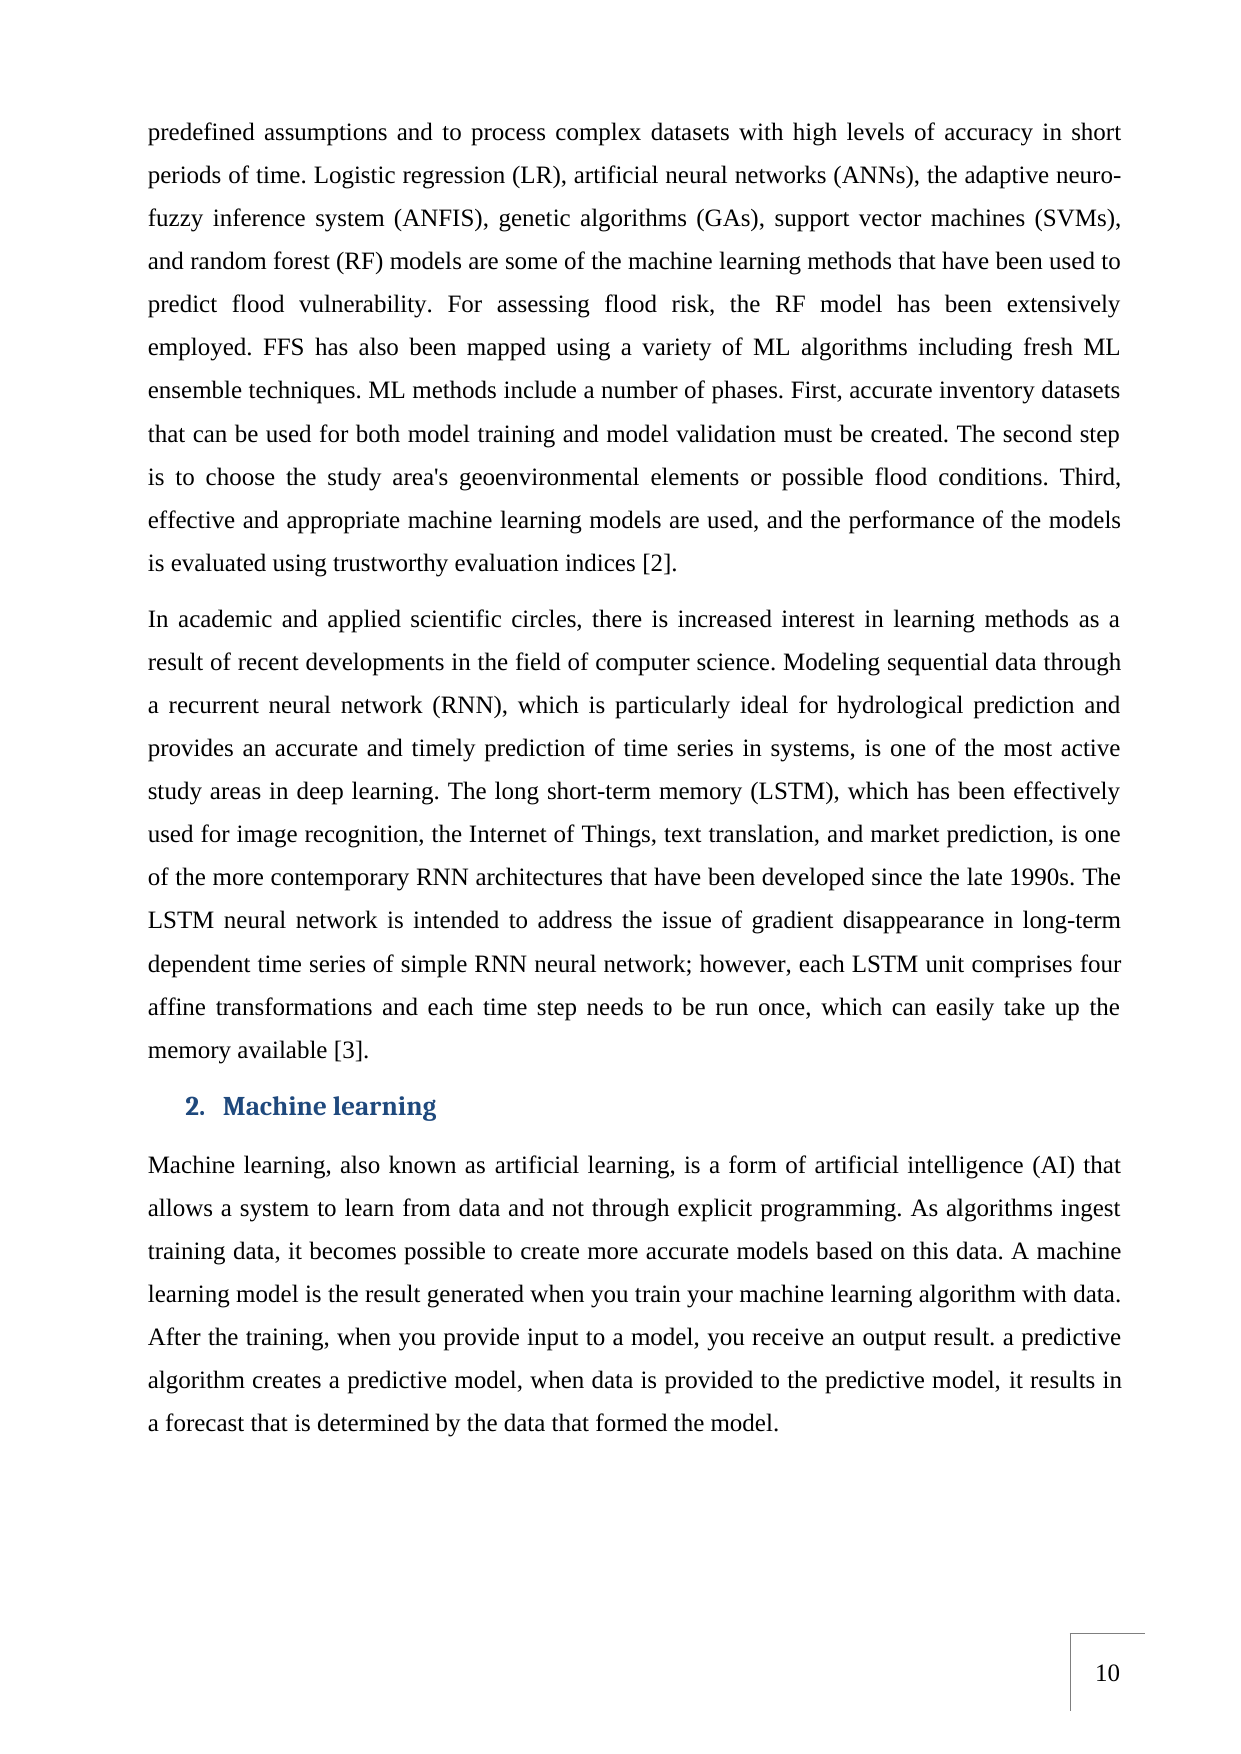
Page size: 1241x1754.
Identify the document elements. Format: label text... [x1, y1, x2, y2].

subtitle Machine learning [185, 1091, 1122, 1122]
text In academic and applied scientific circles, there is increased interest in learning methods as a result of recent developments in the field of computer science. Modeling sequential data through a recurrent neural network (RNN), which is particularly ideal for hydrological prediction and provides an accurate and timely prediction of time series in systems, is one of the most active study areas in deep learning. The long short-term memory (LSTM), which has been effectively used for image recognition, the Internet of Things, text translation, and market prediction, is one of the more contemporary RNN architectures that have been developed since the late 1990s. The LSTM neural network is intended to address the issue of gradient disappearance in long-term dependent time series of simple RNN neural network; however, each LSTM unit comprises four affine transformations and each time step needs to be run once, which can easily take up the memory available [3]. [148, 604, 1122, 1064]
text Machine learning, also known as artificial learning, is a form of artificial intelligence (AI) that allows a system to learn from data and not through explicit programming. As algorithms ingest training data, it becomes possible to create more accurate models based on this data. A machine learning model is the result generated when you train your machine learning algorithm with data. After the training, when you provide input to a model, you receive an output result. a predictive algorithm creates a predictive model, when data is provided to the predictive model, it results in a forecast that is determined by the data that formed the model. [148, 1150, 1122, 1437]
text predefined assumptions and to process complex datasets with high levels of accuracy in short periods of time. Logistic regression (LR), artificial neural networks (ANNs), the adaptive neuro-fuzzy inference system (ANFIS), genetic algorithms (GAs), support vector machines (SVMs), and random forest (RF) models are some of the machine learning methods that have been used to predict flood vulnerability. For assessing flood risk, the RF model has been extensively employed. FFS has also been mapped using a variety of ML algorithms including fresh ML ensemble techniques. ML methods include a number of phases. First, accurate inventory datasets that can be used for both model training and model validation must be created. The second step is to choose the study area's geoenvironmental elements or possible flood conditions. Third, effective and appropriate machine learning models are used, and the performance of the models is evaluated using trustworthy evaluation indices [2]. [148, 117, 1122, 577]
